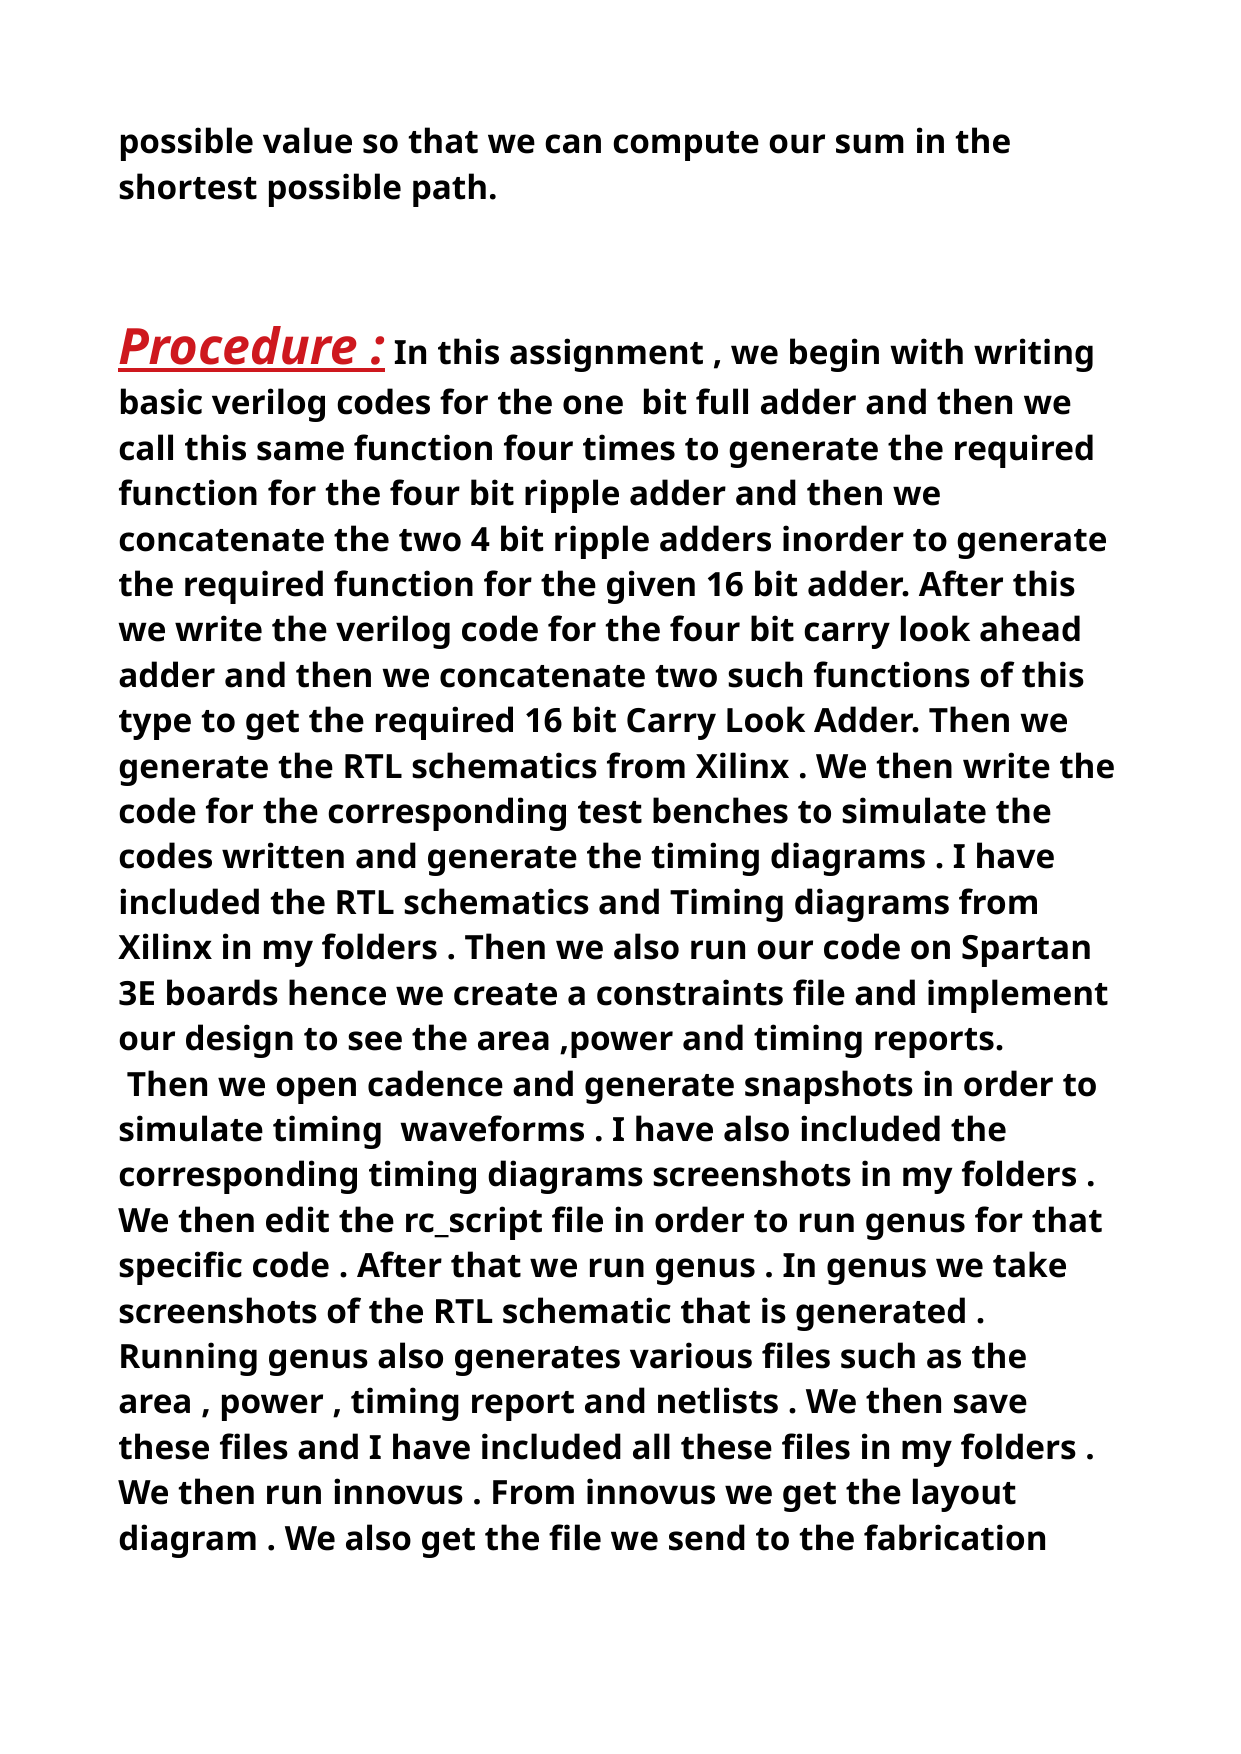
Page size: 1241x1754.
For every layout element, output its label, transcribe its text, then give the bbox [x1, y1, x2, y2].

text possible value so that we can compute our sum in the shortest possible path. [118, 118, 1122, 209]
text We then run innovus . From innovus we get the layout diagram . We also get the file we send to the fabrication [118, 1469, 1122, 1560]
text Then we open cadence and generate snapshots in order to simulate timing waveforms . I have also included the corresponding timing diagrams screenshots in my folders . [118, 1060, 1122, 1197]
text We then edit the rc_script file in order to run genus for that specific code . After that we run genus . In genus we take screenshots of the RTL schematic that is generated . Running genus also generates various files such as the area , power , timing report and netlists . We then save these files and I have included all these files in my folders . [118, 1197, 1122, 1469]
text Procedure : In this assignment , we begin with writing basic verilog codes for the one bit full adder and then we call this same function four times to generate the required function for the four bit ripple adder and then we concatenate the two 4 bit ripple adders inorder to generate the required function for the given 16 bit adder. After this we write the verilog code for the four bit carry look ahead adder and then we concatenate two such functions of this type to get the required 16 bit Carry Look Adder. Then we generate the RTL schematics from Xilinx . We then write the code for the corresponding test benches to simulate the codes written and generate the timing diagrams . I have included the RTL schematics and Timing diagrams from Xilinx in my folders . Then we also run our code on Spartan 3E boards hence we create a constraints file and implement our design to see the area ,power and timing reports. [118, 311, 1122, 1060]
